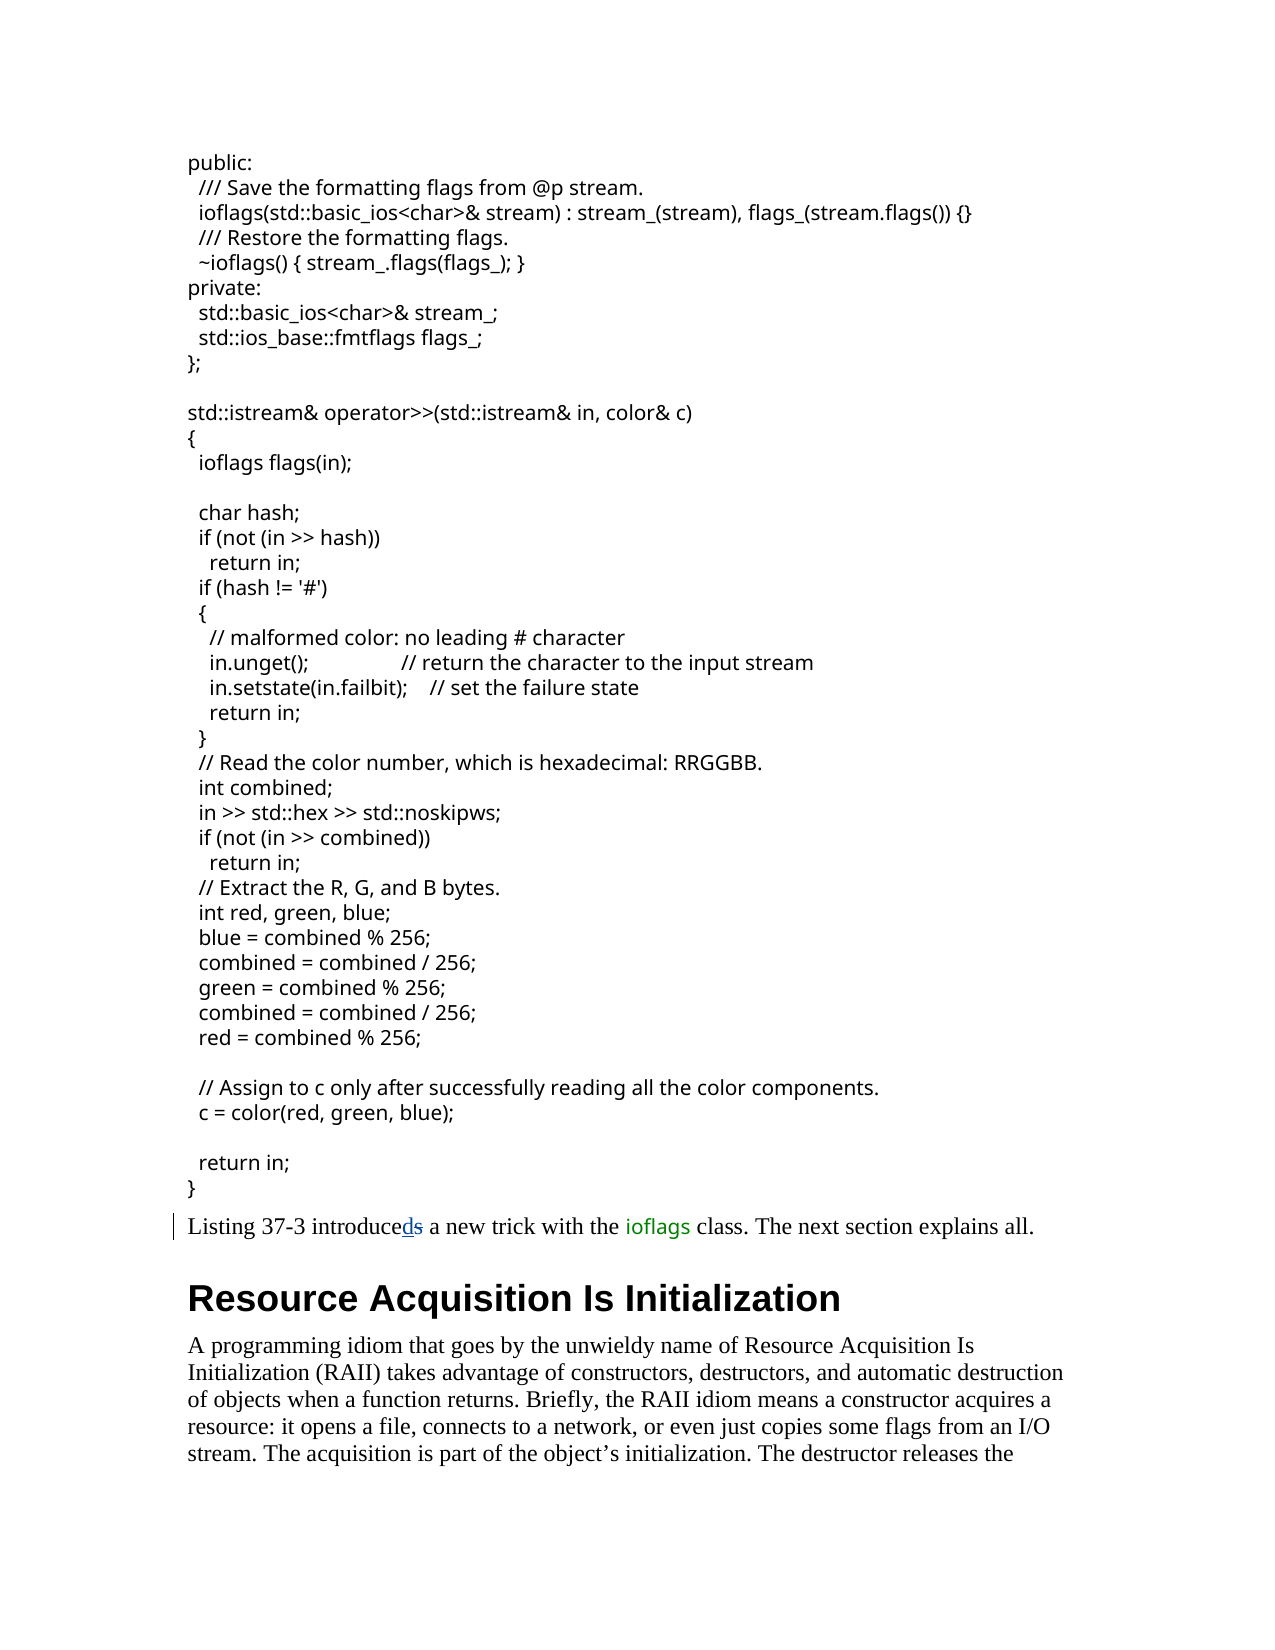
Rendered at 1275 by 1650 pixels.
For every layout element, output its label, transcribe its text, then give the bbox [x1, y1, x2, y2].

text return in; [187, 550, 1072, 575]
text c = color(red, green, blue); [187, 1100, 1072, 1125]
text Listing 37-3 introduced a new trick with the ioflags class. The next section explains all. [187, 1212, 1087, 1239]
text std::ios_base::fmtflags flags_; [187, 325, 1072, 350]
subtitle Resource Acquisition Is Initialization [187, 1277, 1087, 1319]
text } [187, 1175, 1072, 1200]
text ioflags flags(in); [187, 450, 1072, 475]
text std::basic_ios<char>& stream_; [187, 300, 1072, 325]
text if (hash != '#') [187, 575, 1072, 600]
text /// Save the formatting flags from @p stream. [187, 175, 1072, 200]
text // Read the color number, which is hexadecimal: RRGGBB. [187, 750, 1072, 775]
text if (not (in >> hash)) [187, 525, 1072, 550]
text public: [187, 150, 1072, 175]
text blue = combined % 256; [187, 925, 1072, 950]
text // Extract the R, G, and B bytes. [187, 875, 1072, 900]
text return in; [187, 850, 1072, 875]
text if (not (in >> combined)) [187, 825, 1072, 850]
text private: [187, 275, 1072, 300]
text } [187, 725, 1072, 750]
text green = combined % 256; [187, 975, 1072, 1000]
text { [187, 600, 1072, 625]
text return in; [187, 700, 1072, 725]
text red = combined % 256; [187, 1025, 1072, 1050]
text // malformed color: no leading # character [187, 625, 1072, 650]
text int combined; [187, 775, 1072, 800]
text // Assign to c only after successfully reading all the color components. [187, 1075, 1072, 1100]
text combined = combined / 256; [187, 1000, 1072, 1025]
text ioflags(std::basic_ios<char>& stream) : stream_(stream), flags_(stream.flags()) {} [187, 200, 1072, 225]
text int red, green, blue; [187, 900, 1072, 925]
text in.setstate(in.failbit); // set the failure state [187, 675, 1072, 700]
text in.unget(); // return the character to the input stream [187, 650, 1072, 675]
text char hash; [187, 500, 1072, 525]
text ~ioflags() { stream_.flags(flags_); } [187, 250, 1072, 275]
text combined = combined / 256; [187, 950, 1072, 975]
text }; [187, 350, 1072, 375]
text { [187, 425, 1072, 450]
text in >> std::hex >> std::noskipws; [187, 800, 1072, 825]
text std::istream& operator>>(std::istream& in, color& c) [187, 400, 1072, 425]
text A programming idiom that goes by the unwieldy name of Resource Acquisition Is Initialization (RAII) takes advantage of constructors, destructors, and automatic destruction of objects when a function returns. Briefly, the RAII idiom means a constructor acquires a resource: it opens a file, connects to a network, or even just copies some flags from an I/O stream. The acquisition is part of the object’s initialization. The destructor releases the [187, 1331, 1087, 1467]
text return in; [187, 1150, 1072, 1175]
text /// Restore the formatting flags. [187, 225, 1072, 250]
